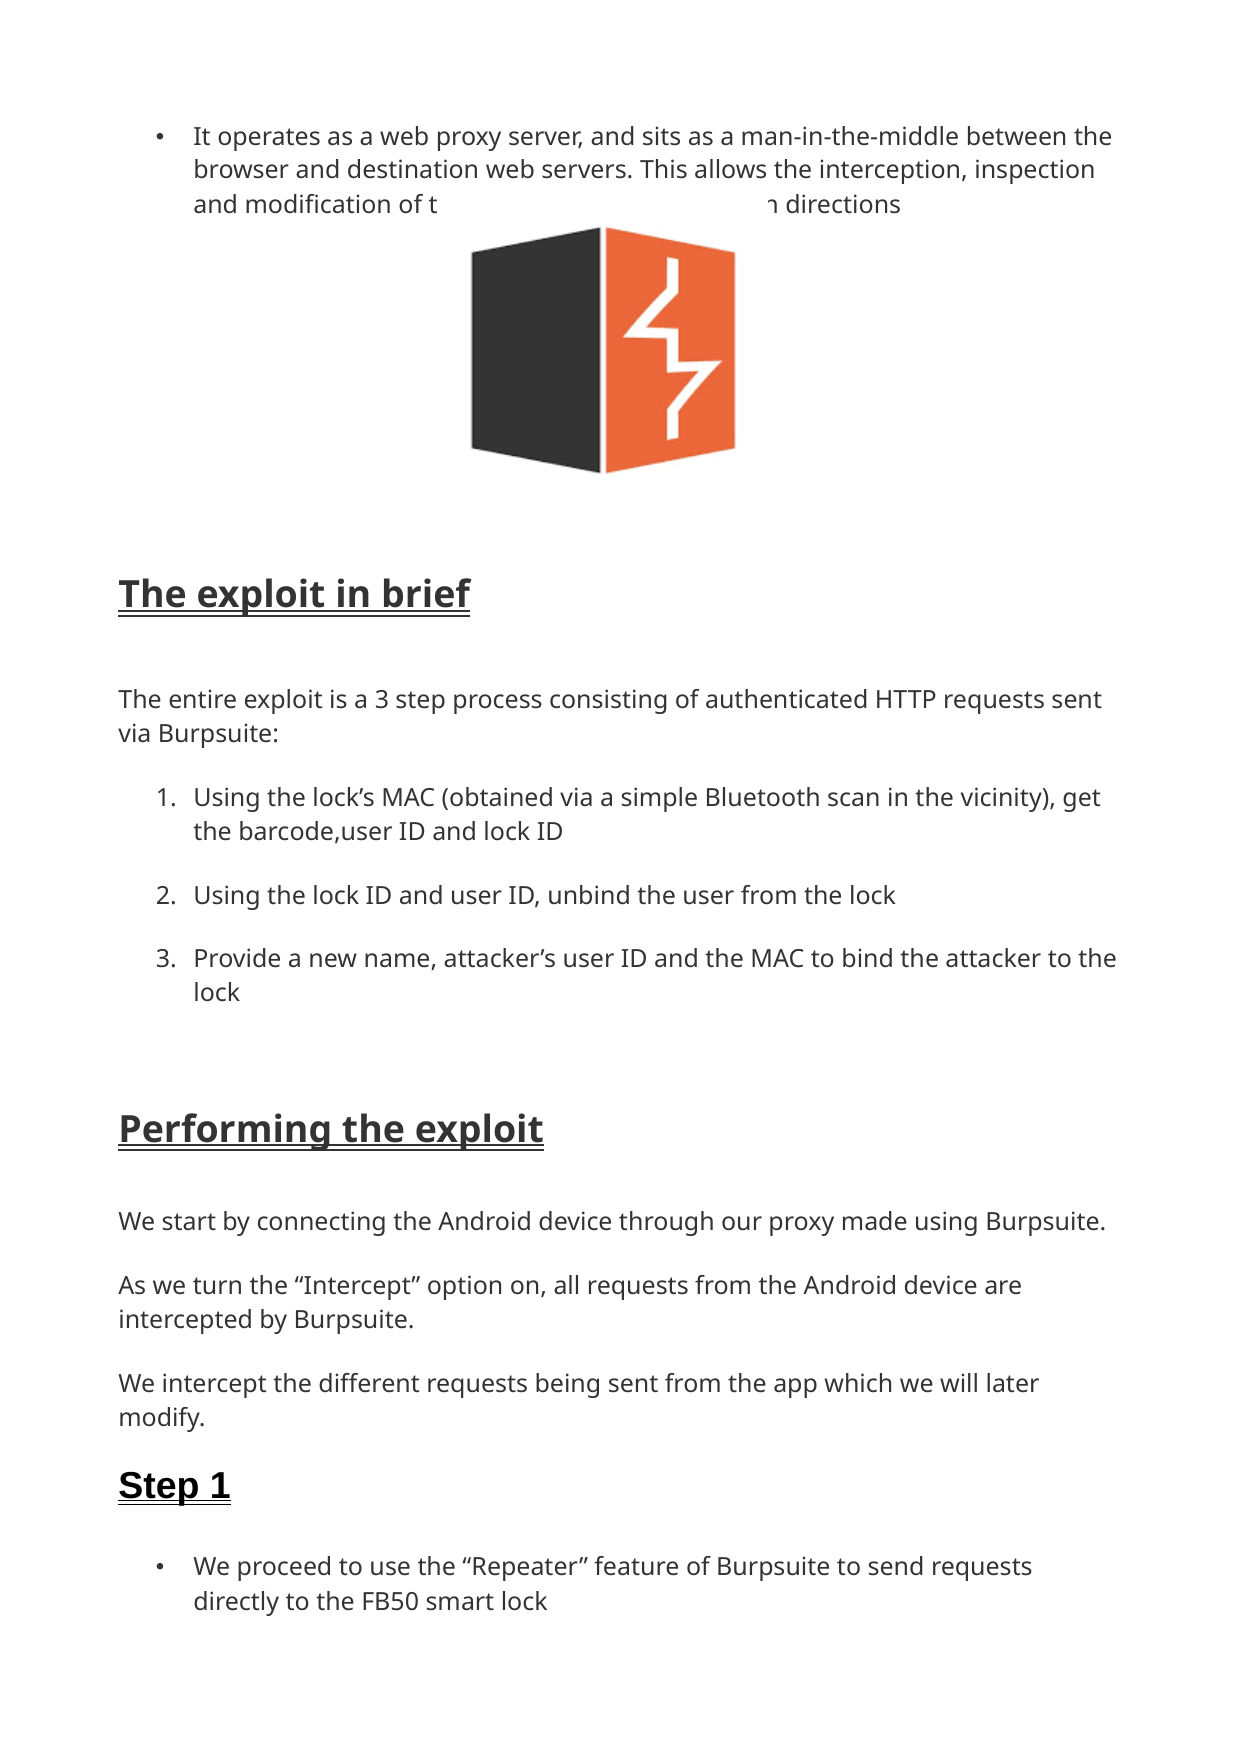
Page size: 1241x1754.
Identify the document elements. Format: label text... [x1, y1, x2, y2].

list Provide a new name, attacker’s user ID and the MAC to bind the attacker to the lock [156, 941, 1122, 1009]
text We intercept the different requests being sent from the app which we will later modify. [118, 1365, 1122, 1433]
text The exploit in brief [118, 567, 1122, 618]
list We proceed to use the “Repeater” feature of Burpsuite to send requests directly to the FB50 smart lock [156, 1549, 1122, 1617]
text We start by connecting the Android device through our proxy made using Burpsuite. [118, 1204, 1122, 1238]
text As we turn the “Intercept” option on, all requests from the Android device are intercepted by Burpsuite. [118, 1268, 1122, 1336]
list It operates as a web proxy server, and sits as a man-in-the-middle between the browser and destination web servers. This allows the interception, inspection and modification of the raw traffic passing in both directions [156, 118, 1122, 220]
text Performing the exploit [118, 1102, 1122, 1153]
list Using the lock’s MAC (obtained via a simple Bluetooth scan in the vicinity), get the barcode,user ID and lock ID [156, 780, 1122, 848]
picture [439, 186, 768, 515]
text Step 1 [118, 1463, 1122, 1506]
list Using the lock ID and user ID, unbind the user from the lock [156, 877, 1122, 911]
text The entire exploit is a 3 step process consisting of authenticated HTTP requests sent via Burpsuite: [118, 682, 1122, 750]
